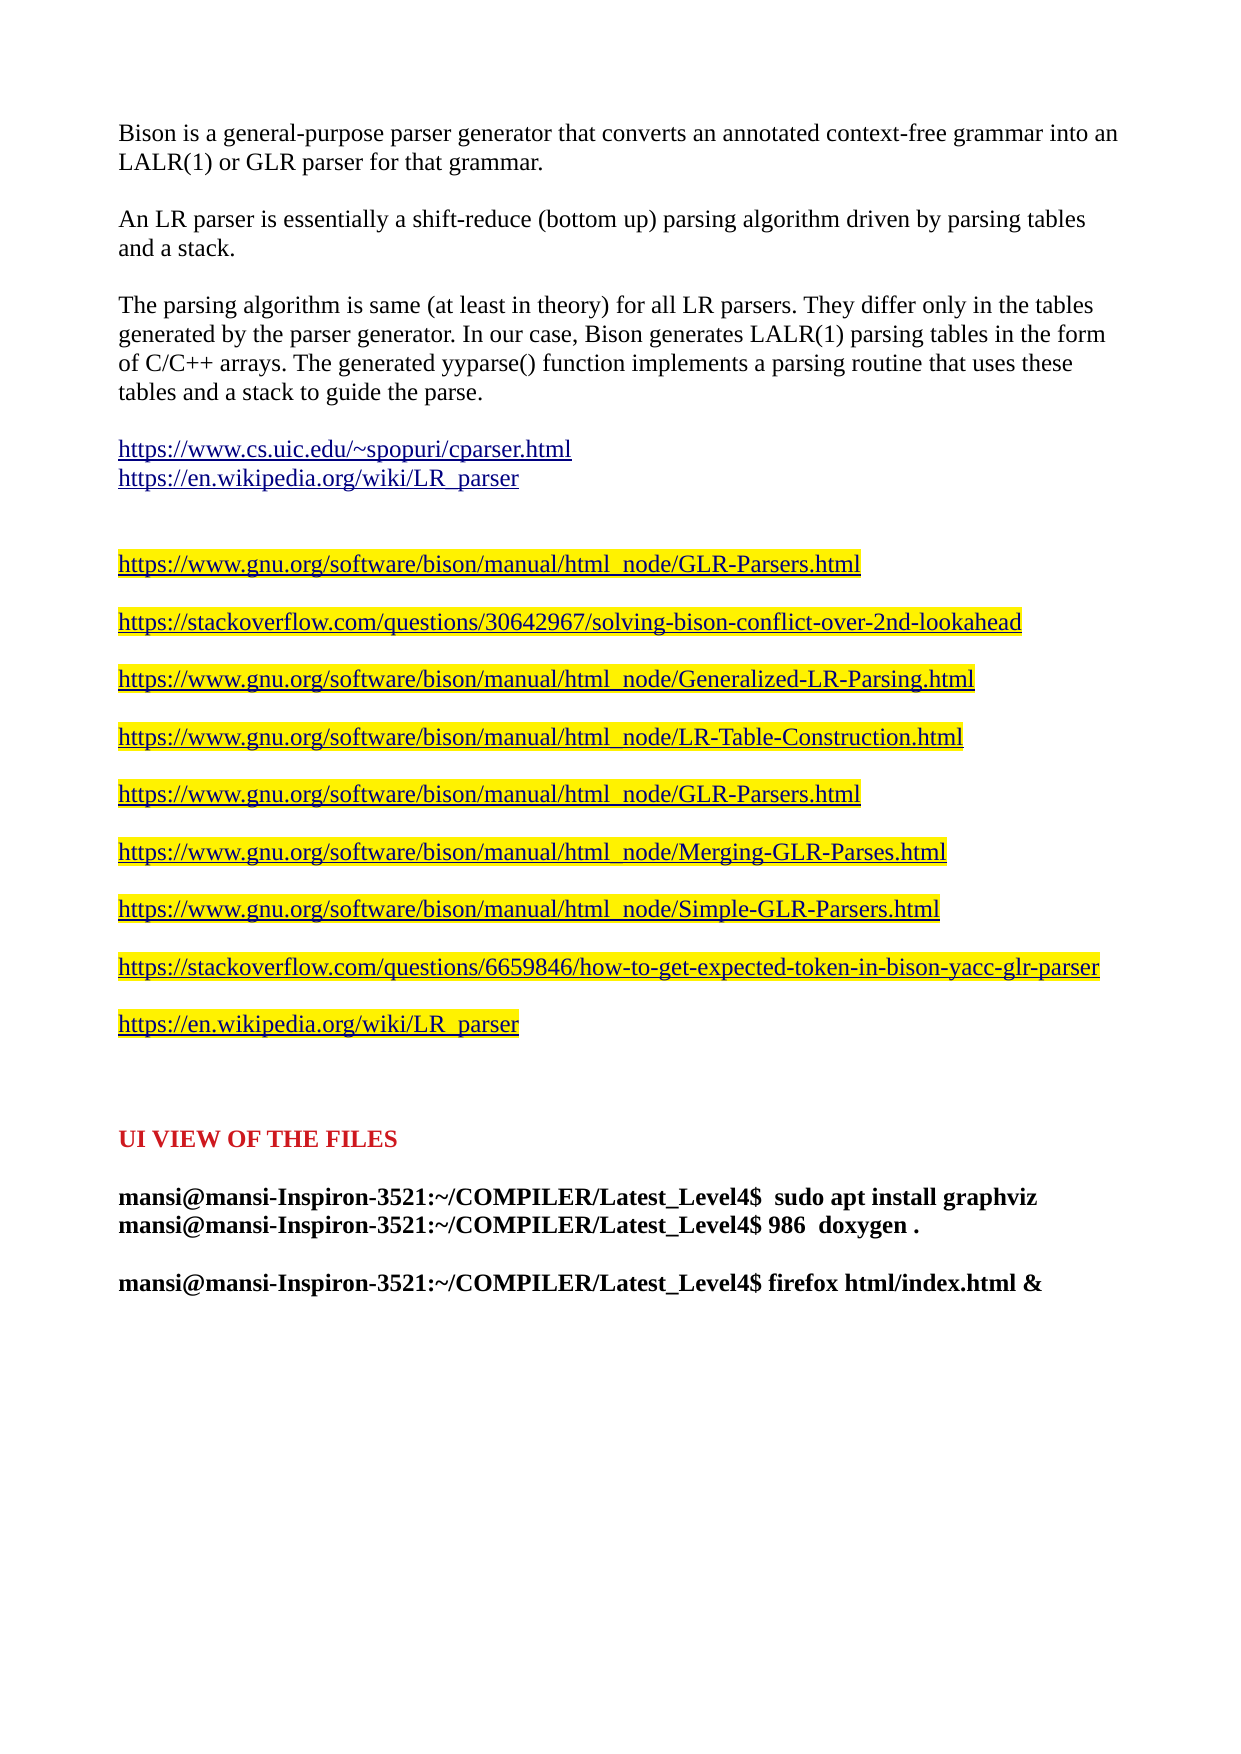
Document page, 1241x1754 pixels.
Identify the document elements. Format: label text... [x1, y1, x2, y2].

text Bison is a general-purpose parser generator that converts an annotated context-free grammar into an LALR(1) or GLR parser for that grammar. [118, 118, 1122, 176]
text The parsing algorithm is same (at least in theory) for all LR parsers. They differ only in the tables generated by the parser generator. In our case, Bison generates LALR(1) parsing tables in the form of C/C++ arrays. The generated yyparse() function implements a parsing routine that uses these tables and a stack to guide the parse. [118, 291, 1122, 406]
text UI VIEW OF THE FILES [118, 1124, 1122, 1153]
text https://www.gnu.org/software/bison/manual/html_node/GLR-Parsers.html [118, 779, 1122, 808]
text https://stackoverflow.com/questions/6659846/how-to-get-expected-token-in-bison-yacc-glr-parser [118, 952, 1122, 981]
text https://stackoverflow.com/questions/30642967/solving-bison-conflict-over-2nd-lookahead [118, 607, 1122, 636]
text https://www.gnu.org/software/bison/manual/html_node/Simple-GLR-Parsers.html [118, 894, 1122, 923]
text https://www.gnu.org/software/bison/manual/html_node/Generalized-LR-Parsing.html [118, 664, 1122, 693]
text https://www.gnu.org/software/bison/manual/html_node/Merging-GLR-Parses.html [118, 837, 1122, 866]
text https://en.wikipedia.org/wiki/LR_parser [118, 463, 1122, 492]
text mansi@mansi-Inspiron-3521:~/COMPILER/Latest_Level4$ sudo apt install graphviz [118, 1182, 1122, 1211]
text https://www.gnu.org/software/bison/manual/html_node/LR-Table-Construction.html [118, 722, 1122, 751]
text https://www.gnu.org/software/bison/manual/html_node/GLR-Parsers.html [118, 549, 1122, 578]
text mansi@mansi-Inspiron-3521:~/COMPILER/Latest_Level4$ 986 doxygen . [118, 1211, 1122, 1239]
text An LR parser is essentially a shift-reduce (bottom up) parsing algorithm driven by parsing tables and a stack. [118, 204, 1122, 262]
text https://en.wikipedia.org/wiki/LR_parser [118, 1009, 1122, 1038]
text https://www.cs.uic.edu/~spopuri/cparser.html [118, 434, 1122, 463]
text mansi@mansi-Inspiron-3521:~/COMPILER/Latest_Level4$ firefox html/index.html & [118, 1268, 1122, 1297]
